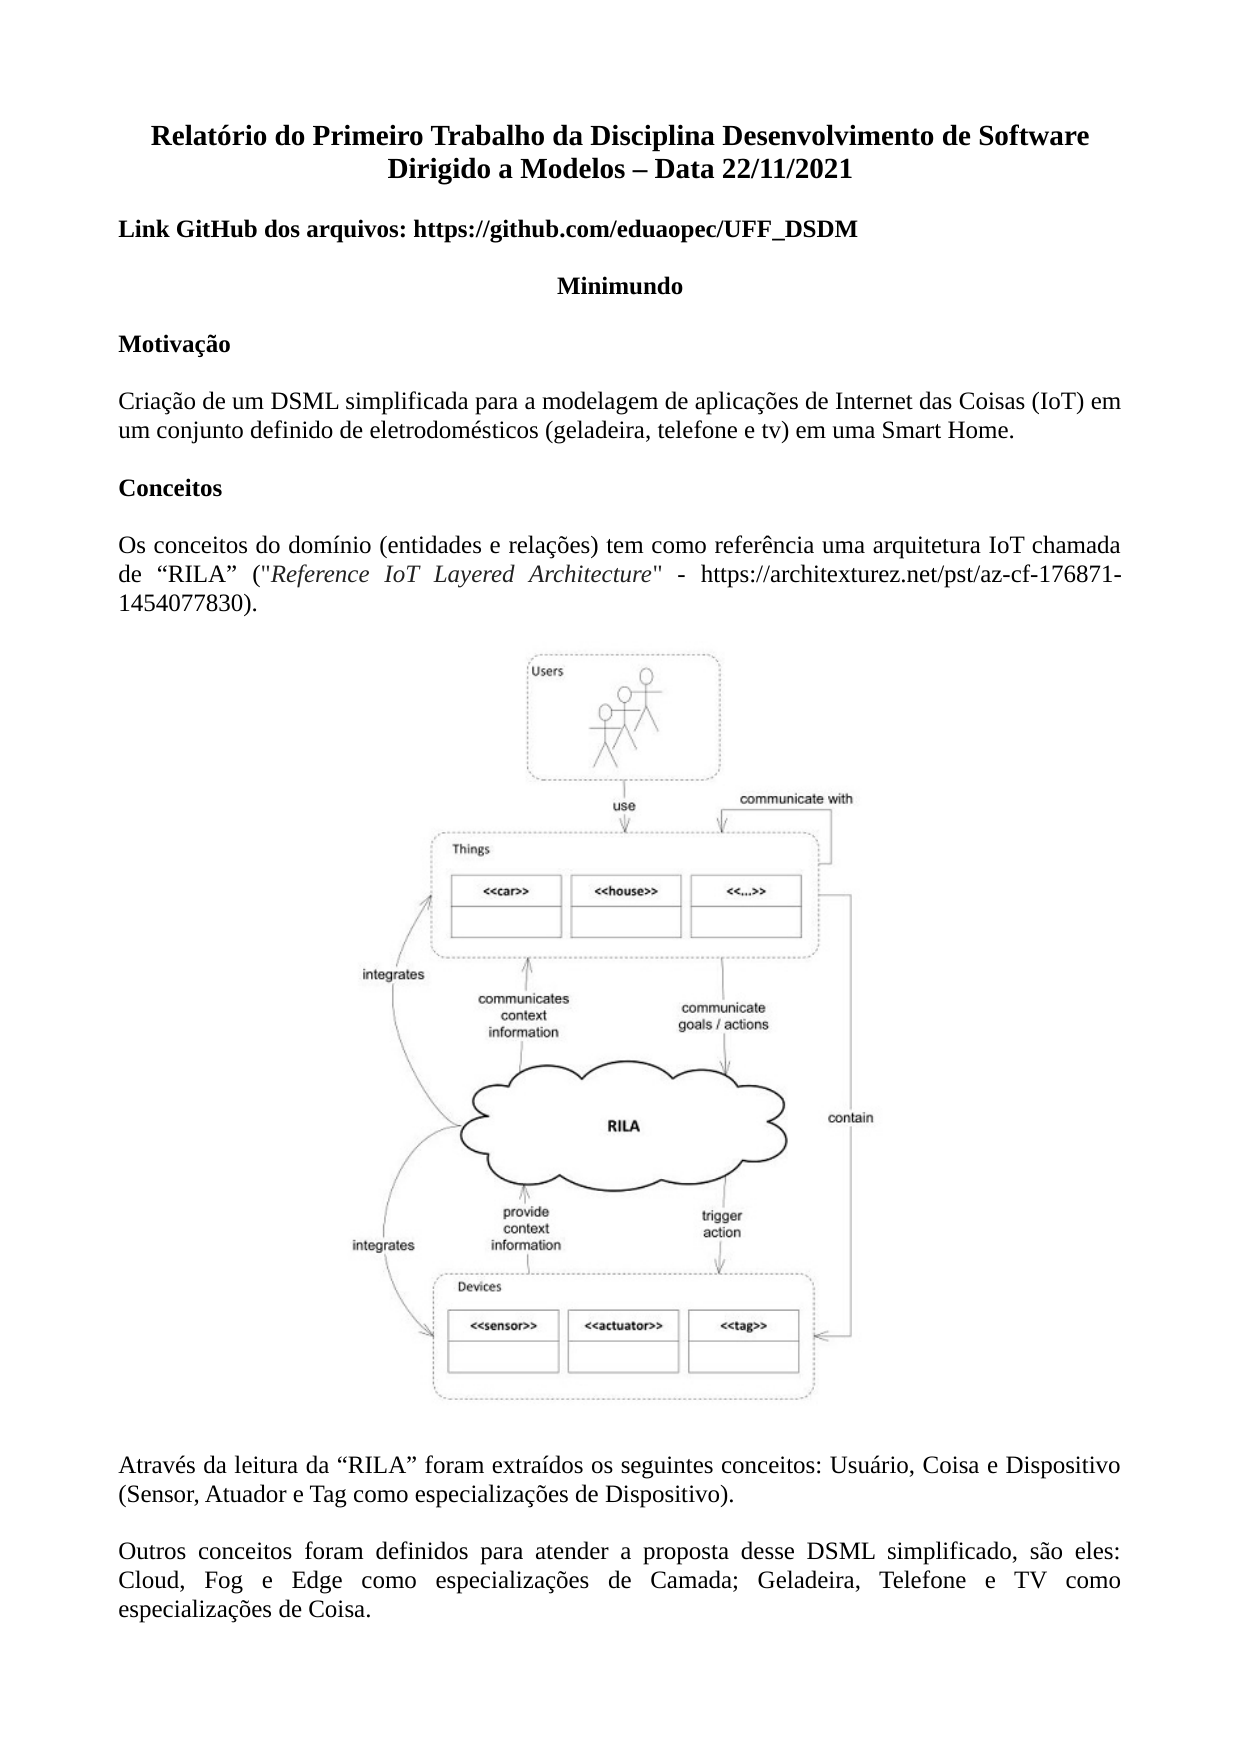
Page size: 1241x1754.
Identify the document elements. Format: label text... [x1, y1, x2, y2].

text Os conceitos do domínio (entidades e relações) tem como referência uma arquitetura IoT chamada de “RILA” ("Reference IoT Layered Architecture" - https://architexturez.net/pst/az-cf-176871-1454077830). [118, 530, 1122, 616]
text Relatório do Primeiro Trabalho da Disciplina Desenvolvimento de Software Dirigido a Modelos – Data 22/11/2021 [118, 118, 1122, 185]
text Através da leitura da “RILA” foram extraídos os seguintes conceitos: Usuário, Coisa e Dispositivo (Sensor, Atuador e Tag como especializações de Dispositivo). [118, 1450, 1122, 1508]
text Criação de um DSML simplificada para a modelagem de aplicações de Internet das Coisas (IoT) em um conjunto definido de eletrodomésticos (geladeira, telefone e tv) em uma Smart Home. [118, 386, 1122, 444]
text Minimundo [118, 271, 1122, 300]
picture [298, 635, 924, 1418]
text Motivação [118, 329, 1122, 358]
text Outros conceitos foram definidos para atender a proposta desse DSML simplificado, são eles: Cloud, Fog e Edge como especializações de Camada; Geladeira, Telefone e TV como especializações de Coisa. [118, 1536, 1122, 1623]
text Conceitos [118, 473, 1122, 501]
text Link GitHub dos arquivos: https://github.com/eduaopec/UFF_DSDM [118, 214, 1122, 243]
